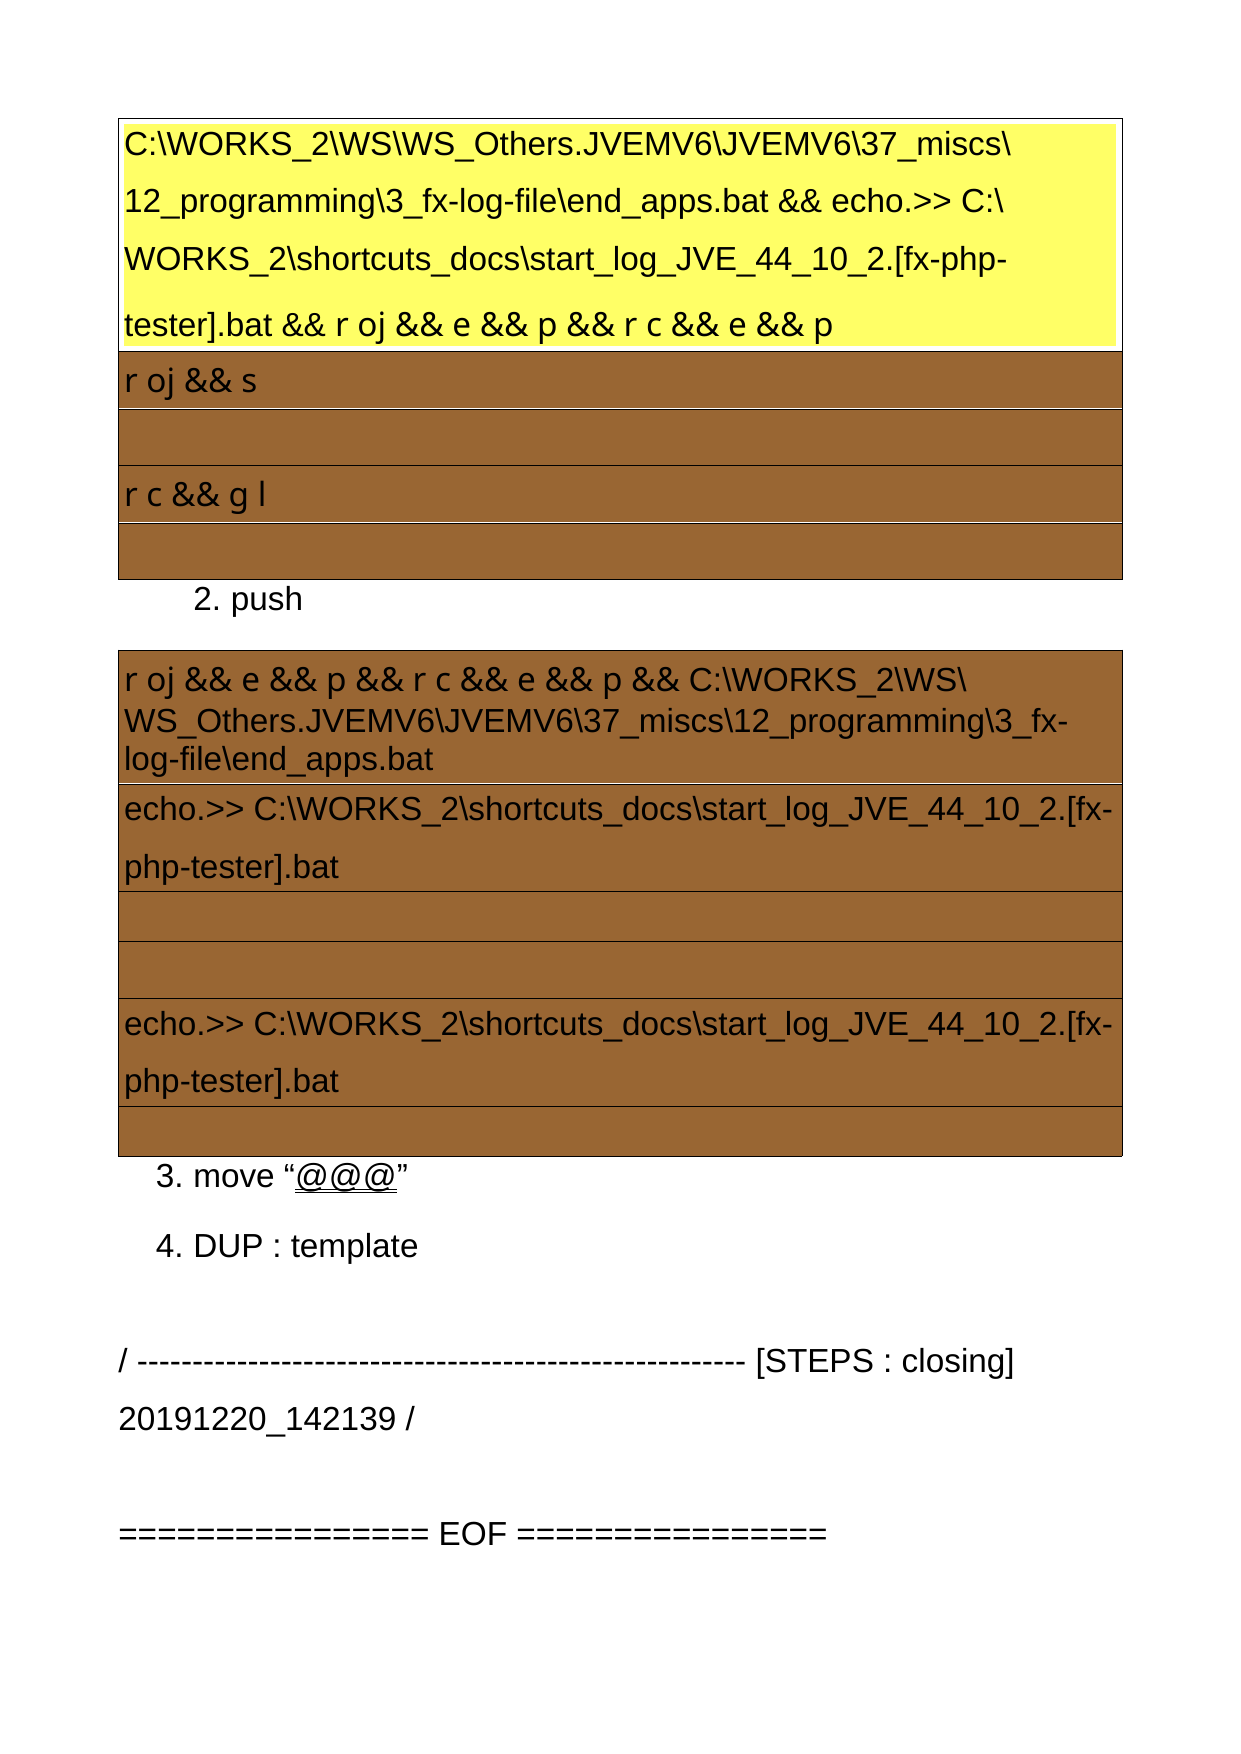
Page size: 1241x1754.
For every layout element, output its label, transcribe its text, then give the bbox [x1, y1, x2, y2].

table_cell [119, 942, 1122, 998]
list move “@@@” [156, 1157, 1122, 1194]
table_cell r oj && s [119, 352, 1122, 408]
table_cell [119, 1107, 1122, 1156]
table_header r oj && e && p && r c && e && p && C:\WORKS_2\WS\WS_Others.JVEMV6\JVEMV6\37_miscs\12_programming\3_fx-log-file\end_apps.bat [119, 651, 1122, 783]
table_cell [119, 892, 1122, 941]
text / ------------------------------------------------------- [STEPS : closing] 20191220_142139 / [118, 1341, 1122, 1437]
list DUP : template [156, 1226, 1122, 1264]
text ================ EOF ================ [118, 1514, 1122, 1552]
table_cell echo.>> C:\WORKS_2\shortcuts_docs\start_log_JVE_44_10_2.[fx-php-tester].bat [119, 999, 1122, 1106]
list push [193, 580, 1122, 618]
table_cell echo.>> C:\WORKS_2\shortcuts_docs\start_log_JVE_44_10_2.[fx-php-tester].bat [119, 785, 1122, 891]
table_cell [119, 524, 1122, 579]
table_cell [119, 410, 1122, 465]
table_cell C:\WORKS_2\WS\WS_Others.JVEMV6\JVEMV6\37_miscs\12_programming\3_fx-log-file\end_apps.bat && echo.>> C:\WORKS_2\shortcuts_docs\start_log_JVE_44_10_2.[fx-php-tester].bat && r oj && e && p && r c && e && p [119, 119, 1122, 351]
table_cell r c && g l [119, 466, 1122, 522]
